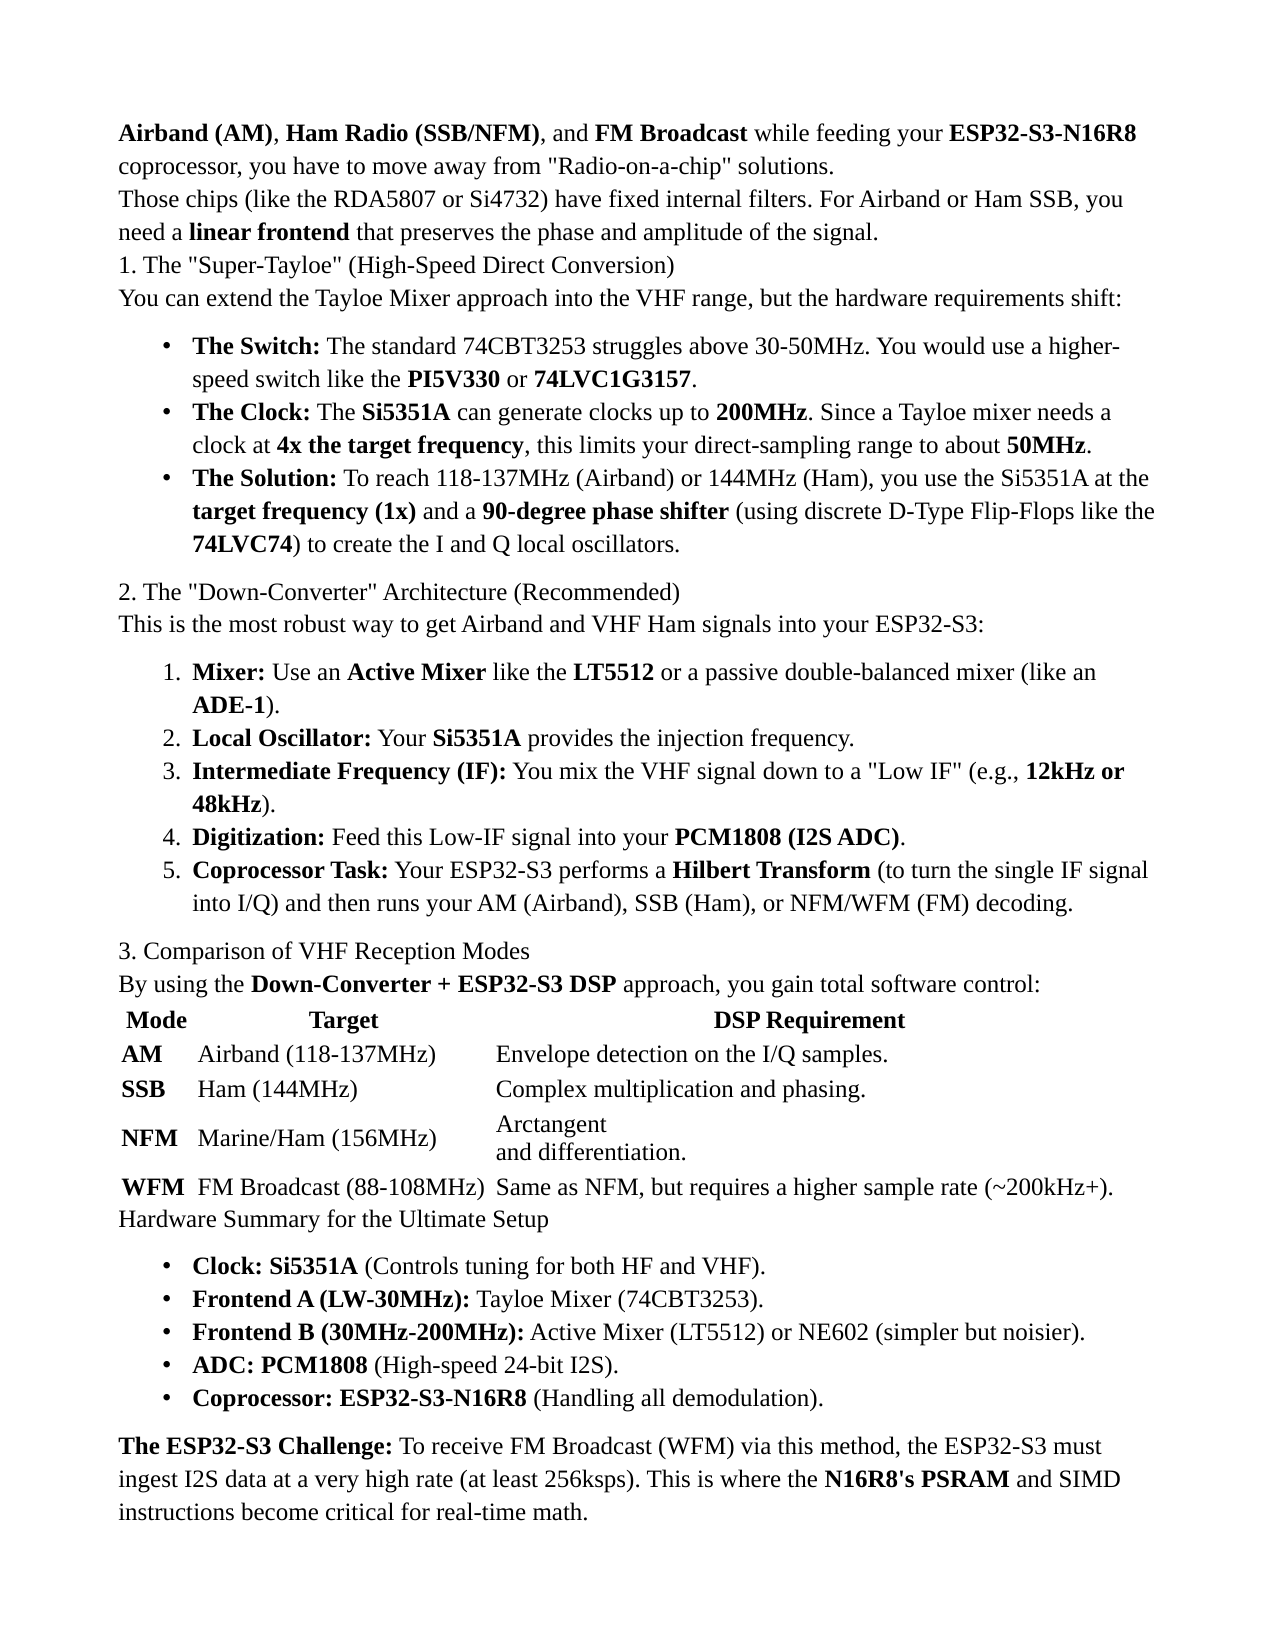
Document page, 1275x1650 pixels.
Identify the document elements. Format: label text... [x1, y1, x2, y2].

list ADC: PCM1808 (High-speed 24-bit I2S). [162, 1350, 1157, 1379]
text 3. Comparison of VHF Reception Modes [118, 936, 1157, 965]
table_cell AM [118, 1037, 194, 1071]
list Frontend A (LW-30MHz): Tayloe Mixer (74CBT3253). [162, 1284, 1157, 1313]
text By using the Down-Converter + ESP32-S3 DSP approach, you gain total software control: [118, 969, 1157, 998]
table_cell WFM [118, 1169, 194, 1204]
list Mixer: Use an Active Mixer like the LT5512 or a passive double-balanced mixer (like an ADE-1). [162, 657, 1157, 719]
text 2. The "Down-Converter" Architecture (Recommended) [118, 577, 1157, 605]
table_cell Same as NFM, but requires a higher sample rate (~200kHz+). [493, 1169, 1126, 1204]
table_cell Marine/Ham (156MHz) [195, 1106, 493, 1169]
table_cell Arctangent and differentiation. [493, 1106, 1126, 1169]
list The Clock: The Si5351A can generate clocks up to 200MHz. Since a Tayloe mixer needs a clock at 4x the target frequency, this limits your direct-sampling range to about 50MHz. [162, 397, 1157, 459]
table_cell Ham (144MHz) [195, 1071, 493, 1106]
table_header Target [195, 1002, 493, 1037]
list The Switch: The standard 74CBT3253 struggles above 30-50MHz. You would use a higher-speed switch like the PI5V330 or 74LVC1G3157. [162, 331, 1157, 393]
table_header Mode [118, 1002, 194, 1037]
text Airband (AM), Ham Radio (SSB/NFM), and FM Broadcast while feeding your ESP32-S3-N16R8 coprocessor, you have to move away from "Radio-on-a-chip" solutions. [118, 118, 1157, 180]
table_header DSP Requirement [493, 1002, 1126, 1037]
list Clock: Si5351A (Controls tuning for both HF and VHF). [162, 1251, 1157, 1280]
table_cell FM Broadcast (88-108MHz) [195, 1169, 493, 1204]
list Digitization: Feed this Low-IF signal into your PCM1808 (I2S ADC). [162, 822, 1157, 851]
text This is the most robust way to get Airband and VHF Ham signals into your ESP32-S3: [118, 609, 1157, 638]
list Local Oscillator: Your Si5351A provides the injection frequency. [162, 723, 1157, 752]
text The ESP32-S3 Challenge: To receive FM Broadcast (WFM) via this method, the ESP32-S3 must ingest I2S data at a very high rate (at least 256ksps). This is where the N16R8's PSRAM and SIMD instructions become critical for real-time math. [118, 1431, 1157, 1526]
table_cell NFM [118, 1106, 194, 1169]
list Coprocessor Task: Your ESP32-S3 performs a Hilbert Transform (to turn the single IF signal into I/Q) and then runs your AM (Airband), SSB (Ham), or NFM/WFM (FM) decoding. [162, 855, 1157, 917]
list The Solution: To reach 118-137MHz (Airband) or 144MHz (Ham), you use the Si5351A at the target frequency (1x) and a 90-degree phase shifter (using discrete D-Type Flip-Flops like the 74LVC74) to create the I and Q local oscillators. [162, 463, 1157, 558]
text You can extend the Tayloe Mixer approach into the VHF range, but the hardware requirements shift: [118, 283, 1157, 312]
table_cell SSB [118, 1071, 194, 1106]
table_cell Airband (118-137MHz) [195, 1037, 493, 1071]
text Hardware Summary for the Ultimate Setup [118, 1204, 1157, 1232]
text 1. The "Super-Tayloe" (High-Speed Direct Conversion) [118, 250, 1157, 279]
list Intermediate Frequency (IF): You mix the VHF signal down to a "Low IF" (e.g., 12kHz or 48kHz). [162, 756, 1157, 818]
text Those chips (like the RDA5807 or Si4732) have fixed internal filters. For Airband or Ham SSB, you need a linear frontend that preserves the phase and amplitude of the signal. [118, 184, 1157, 246]
table_cell Complex multiplication and phasing. [493, 1071, 1126, 1106]
list Coprocessor: ESP32-S3-N16R8 (Handling all demodulation). [162, 1383, 1157, 1412]
table_cell Envelope detection on the I/Q samples. [493, 1037, 1126, 1071]
list Frontend B (30MHz-200MHz): Active Mixer (LT5512) or NE602 (simpler but noisier). [162, 1317, 1157, 1346]
